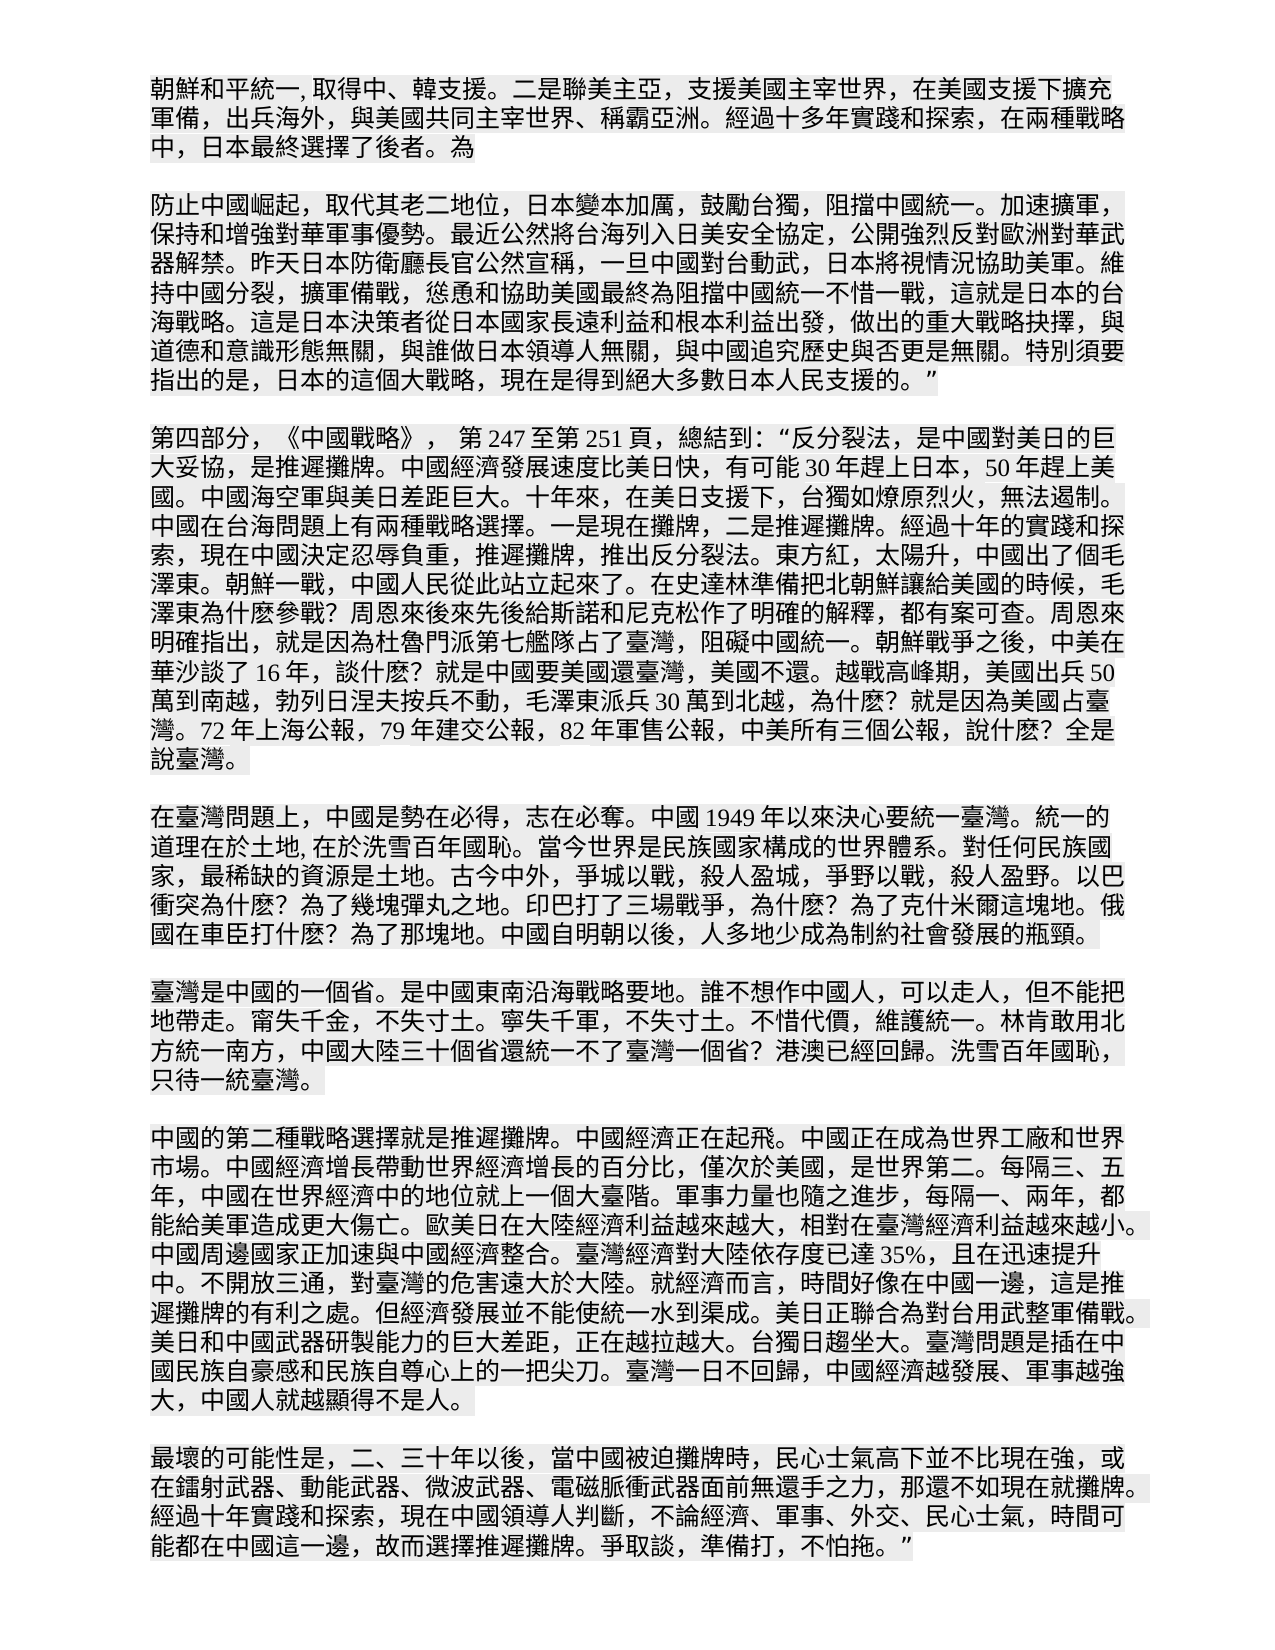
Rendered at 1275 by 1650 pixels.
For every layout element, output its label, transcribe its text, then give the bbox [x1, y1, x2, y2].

text 李先生您好。 咱倆不識，感謝您把我也納入數百人龐大的收件人之一。我不懂社會學，但我知道什麼 "不是" 社會學。您這篇 "大作"，大是很大，估計好幾萬字應該有吧，但光是字多數量大並不保證內容也一樣大。老實說，我實在看不出這樣的文章跟什麼社不社會學扯得上什麼關係。這類文章，只要更換幾個關鍵字，台灣其實多得是，特別是當今一片綠油油的台灣社會，這樣一種言論內涵，俯拾皆是；差別只是一個統一個獨，各擁立場，本質卻如一。 先不說立場，光就這類文章屬性而言，毫無一絲智性成份，它其實只是一種立場宣洩。宣洩沒啥不好，重點是宣洩什麼。我從中能感受到的唯一東西就是近乎瘋狂的愚昧與仇恨。在台灣，我同樣也常納悶，時下喧囂跋扈的綠油油人士們，特別是動輒搖旗吶喊、蠢血沸騰、反中仇中的年輕一代，究竟他們的腦殼裏頭還有沒有腦子？我從您的這篇文章中也有類似的困惑，甚且有過之而無不及。 真不可思議，怎麼會有人連如何燒殺擄掠都能如此興奮地規劃與幻想，講得彷彿人不是人，而只是一些可以任意擺佈的棋子或工具。假若祖國普遍是像您這樣的人，那我們要這種祖國做什麼呢？ 長期以來，我倒是也有個有關統獨的解決方法，經常浮現腦海，若能實施，小弟我很可能成為台灣之光，獲得諾貝爾和平獎。方法其實很簡單，我願意出資若干，挑個地點，擺個擂臺，恭請兩岸立場各異的愛國陣營，各自推派愛國志士數名，上台比劃比劃。小弟願意自掏腰包，提供武器給雙方參賽選手，包括扁鑽、武士刀、雙節棍、菜刀等等；要是打傷了，我甚至可以進一步提供醫藥費。台灣這一邊，我心裏頭已有些最佳人選，但我不太敢說出他們的名字，例如其中之一有個外號叫時代的什麼力量。至於對岸方面，就恭請李先生您領軍參賽。三回合定勝負，一舉解決兩岸統獨問題。 我對自己這個符合最高級社會學理念的構想，相當自豪。套一段您的句型： "有誰的想法能比陳真更精闢更精準更加高瞻遠矚的嗎？俺孤陋寡聞，沒有看見。有誰看見了，請告訴我，我一定儘快認真跟他學習。" 陳真 作者介紹： 前台南永福國小一到六年級班長 哈巴狗電台董事長 兩岸和平擂台賽發起人 諾貝爾和平獎最有潛力候選人 ======================================= 和平統一 已無可能 作者：李毅 2016年02月12日 臺灣觀選結束。今日離開臺灣。《李毅臺灣觀選記》，已經發表了十篇。這篇總結，分為五個部分。第一，簡介一下臺灣問題的現狀與這次選舉的結果。第二，檢驗一下我自己過去的研究，也就是那三篇文章的結論。第三，探討一下社會研究方法。第四，對習近平，說幾句話。第五，對蔡英文，說幾句話。出於對習近平和蔡英文的尊重，把第四、第五部分，提前放在卷首。本文的主幹觀點非常明確：和平統一已無可能。恭請海內外臺灣問題研究專家指教，特別恭請兩岸的台海問題專家指教。 致習近平 1. 總述：和平統一，已無可能。現在不解決臺灣問題，臺灣問題必將無限期拖延下去，且日益惡化。現在，在軍事、經濟、政治、外交、黨心、士氣、民氣、台情等等方方面面，大陸武力統一臺灣的時機都已經完全成熟。蔡英文公開明確承認九二共識，公開明確承認世界上只有一個中國、大陸和臺灣同屬一個中國，公開承認“大陸與臺灣均是中國的領土，促成國家的統一，應是中國人共同的責任”，這種可能性，微乎其微。這是天賜良機。大陸發動解放臺灣戰役，用戰爭方式統一中國的時間，可以初步定在2017年元旦到2017年五一之間。時間已經不多，可以用倒計時的方式，立即全面加緊準備。 2. 為什麽和平統一已無可能？為什麽必須動武？過去，現在，將來，臺灣發生了什麽？綜合二十多年來的多種統計資料，大體說來，形勢是這樣的。1996年，臺灣贊同1996年統一的人，超過30%。2006年，臺灣贊同2006年統一的人，少於10%。 2016年，臺灣贊同2016年統一的人，少於1%。主要原因，是李登輝、陳水扁、蔡英文通過修改臺灣大中小學教材，通過全面控制臺灣的社會輿論，在臺灣強行灌輸去中國化、仇中、反中、反對統一、堅持台獨的思想意識形態，在臺灣贊同統一的一代逐漸死光了，反對統一的年輕一代成長起來了。隨者蔡英文至少要執政八年，臺灣仇中、反中、反對統一的台獨意識必將迅速發展、日益壯大。如果現在不打，蔡英文執政四年之後，2020年，臺灣贊同2020年統一的人，可能少於500分之一。蔡英文執政八年後，2024，臺灣贊同2024年統一的人，可能少於1000分之一。之後只會越來越少。 雖然大陸在經濟上是臺灣的第一大貿易夥伴，臺灣實際上還在美國手裏。在軍事、政治、外交、思想、教育等眾多方面，實際上，臺灣現在不是中國的一部分，而是美國的一部分。這就使得，台獨勢力的順利發展，更加有恃無恐、肆無忌憚。時間在李登輝、陳水扁、蔡英文一邊，每多拖延一分鐘，都對大陸極為不利，因為臺灣贊同統一的人，多數是老人，死得很快。天有不測風雲，未來中美、中日關係的前景，烏克蘭衝突、中東衝突的前景，國際油價的前景，都不在大陸掌控之中。目前武力統一的有利時機，有可能稍縱即逝。 3. 未來和平統一的唯一可能性在於，很多年之後，在臺灣出現一個領袖，能夠全面修改臺灣的大中小學教科書，把去中國化、仇中、反中、反對統一、支援台獨的內容全部去掉，恢復所有臺灣省是中國的一個省、要做中國人、叛國是漢奸的教材內容，然後保證這種教材在臺灣使用二、三十年，培養出來新一代反對台獨的有中國意識的中國人，然後兩岸和平統一。現在看來，這種可能性是白日做夢、癡人說夢、天方夜譚。台獨勢力絕不會允許出現這種前景，美日也絕不會允許出現這種前景。最重要的是，大陸根本沒有任何方式方法可以促成或導致這種前景的出現。 4. 現在以蔡英文為首的台獨勢力深信：大陸弊端重重，危機四伏，一片黑暗，絕對不敢武力犯台，美日軍隊，出於美日的核心戰略利益，絕對不會坐視中國武力統一臺灣。現在，所謂大陸可能武力攻台，所謂美日軍隊不會保衛臺灣，這種“狼來了”的說法，在臺灣主流社會，早已成為笑話，成為笑柄。不僅多數綠營選民不相信，就是多數藍營選民也不相信。現在千分之999的臺灣人，根本就不知道王洪光是誰，根本就不可能哪怕看一眼王洪光的《大陸如何在戰爭中統一臺灣》。完全都是花崗岩的腦袋，針插不進，水潑不進。夏蟲不可以語冰。 5.目前大陸對台工作的一切方式方法，都不會導致和平統一，基本上都與實現和平統一無關。首先要丟掉兩岸經貿融合導致和平統一的愚蠢幻想。這種幻想與人類社會現實完全不符。二十多年來，兩岸經貿融合迅猛發展，台獨勢力同時迅猛發展，是又一個明證。秦滅六國之前，七國之間，經貿關係非常密切，可是六國沒有一國是和平統一的。一戰之前，交戰雙方經貿關係非常密切。二戰之前，德國與英法蘇美的貿易關係更為密切。烏克蘭經濟與俄羅斯經濟本身就是融為一體的。等等等等，不勝枚舉。在大陸扶植台商、照顧台商，完全與和平統一無關。有些台商，甚至是大台商，在大陸發財，卻在臺灣支援台獨。無論台商在大陸賺多少錢，都無助於拉動臺灣人民同意和平統一。在台南買水果無助於拉動台南人民同意和平統一，對台南果農來說，大陸買水果與美日歐在台南買水果沒有大的區別。經濟依存度與和平統一無關，加拿大和墨西哥對美國經濟依存度非常高，從來沒有聽說過加拿大和墨西哥同意與美國和平統一。 6.通過加強兩岸青年交流，促成臺灣青年同意和平統一，更是幻想，更是癡心妄想。通過大陸資本進軍臺灣，促成和平統一，是更大的幻想。給大陸政府出上述這些主意的哪些台海問題專家，不是水平低，不是能力差，而是拿了台獨勢力的好處，其心必異，只要清查一下他（她）們的家產及其來源，就一目了然。大陸客旅遊臺灣，對和平統一毫無用處。臺灣人均收入高於大陸，臺灣文明程度總體而言高於大陸。一些大陸遊客，文化偏低，年齡偏大，服裝有些不入時，在公共場合高聲喧嘩，甚至有隨地吐痰的，這都是我親眼所見。大陸客，在臺灣，總體而言，口碑不好，形象不好。少數臺灣人熱烈歡迎大陸客，完全是為了人民幣，與和平統一沒有一絲一毫的關係。 7. 現在多數臺灣人民所要求的，恰恰是大陸永遠無法提供的。目前，經過二十多年的台獨教育，多數臺灣人民並不要求大陸給錢，而是要求大陸提供“對等、尊嚴”，提供更大的台獨國際空間，最好是允許臺灣加入聯合國。連戰參加北京抗戰閱兵式，引起幾乎全臺灣人的憤慨。馬英九去新加坡參加習馬會，多數臺灣人對馬英九很反感，責怪馬英九沒有自稱總統，是自我矮化，是親中賣台。現在，只要是仇中、反中的事情，無論大中小，都能在臺灣煽動起巨大的群眾性的、情緒化的支援。 這也難怪，因為，現在，在全世界，阻擋臺灣從事實獨立走向完全、徹底獨立的，就是大陸，而且，大陸目前的主要做法，就是消滅台獨的國際空間。中國有14億人，有960多萬平方公里，產值有10萬多億美元，有三十多個省。臺灣省2300萬人口，3.6萬平方公里，產值5000多億美元，論人口、面積，臺灣省平均小於中國一個省，論產值，平均也不到中國兩個省。鑒於臺灣有18萬軍隊，大陸對臺灣省的尊重，可以略高於上海市、廣東省、香港市。但是，目前多數臺灣人民所要的台獨國際空間，即使大陸軍隊被打敗了，大陸政府也不敢給，誰給誰就會立即被推翻。可是，如果大陸不給台獨國際空間，多數臺灣人就會繼續仇中、反中，而且會越來越嚴重。反服貿太陽花，反課綱，周子瑜事件，這樣的仇中、反中群眾運動，只會層出不求，要找事，很容易，沒事都能找出事來，更不用說本來就有很多事，防不勝防。 8. 武力攻台，目前在軍事上有絕對的把握。王洪光《大陸如何在戰爭中統一臺灣》一文，已經講得清清楚楚。本文做一點補充建議。在兵力配置上，按照最低兵力要求的六倍配置兵力。解放臺灣戰役，與解放戰爭打錦州、打天津、渡江戰役一樣，時間要用小時計算，力求速戰速決。早一個小時解決戰鬥也是好的。要吸取金門戰役的教訓。在臺北、台中、台南三個方向，可同時配置一個強大的空降突擊兵團，和一個強大的登陸突擊兵團，這六個兵團的兵力與火力配置，都要大到足以獨自解放全臺灣。真正做到殺雞用牛刀。六個兵團，全是主攻兵團，都不是助攻兵團。明確授權這六個兵團，每個兵團都有義務在解決當面之敵後，迅速幫助尚未結束戰鬥的友鄰兵團，迅速解放全臺灣。在火力配置上，給每個兵團，都配備足夠的電磁彈和中子彈。一方面，最好一個都不用。另一方面，如果需要，該用多少就用多少。每早一分鐘解決戰鬥，就是對臺灣人民的最大愛護。 配備六個主攻兵團，同時也是為了練兵。在內蒙古大草原練兵，畢竟練不了陸海空協同，更練不了陸海空與城市戰的協同。對提高部隊戰鬥力來講，在臺灣打五天，等於在內蒙古大草原練二十年。攻擊得手、拿下臺灣後，除留下駐防臺灣的海空軍部隊、戰略火箭軍部隊和一個集團軍之外，主攻部隊主力立即迅速回撤到大陸原駐防地，以震懾全球軍事列強，迅速恢復全球戰略穩定。臺灣地方的軍事行動，迅速交給武警部隊接防。 9.與軍事攻取臺灣同樣重要的，甚至更為重要的，是戰後治理臺灣。要吸取香港工作的教訓，對戰後治理臺灣，精心設計，精心施工。戰後治理臺灣，並不困難。臺灣經濟的現代化程度，遠高於二戰前的德國與日本，而且，大都是節能型、環保型產業，戰後恢復經濟非常容易。臺灣民主是好東西，要愛護，要保護，要發揚。臺灣的五級選舉，可全部保留，各級公務員可全部留用，只需把總統選舉改為省長選舉，把立法院選舉改為省議會選舉。 這要感謝李登輝。兩蔣時代，臺灣有一個龐大的臺灣省政府，在台中，治理臺灣省日常事務，另有一個中華民國政府，在臺北，代表全中國。李登輝為了台獨，也為了打擊聲名卓著的臺灣省長宋楚瑜，廢除了台中的臺灣省政府，把在臺北的中華民國政府全面降格行使臺灣省政府的職能。所以現在很好辦，大軍上島後，只需把現在臺北行使臺灣省政府職能的中華民國政府，改名為臺灣省政府，把各部改為各廳，就一切都解決了，教育部改為省教育廳，交通部改為省交通廳，等等等等，即可。只需撤銷外交部和國防部，改為臺灣省外辦，和臺灣省軍區。臺北現政府，部下面就是處，處下面就是科，沒有司局，剛好。首任臺灣省長，很多人都合適，連戰，宋楚瑜，馬英九，吳伯雄，洪秀柱，林毅夫，郝龍斌，等等等等。林毅夫的國際形象尤其好。把在香港立法會沒有通過的對候選人的限制條例，拿來放在臺灣用。相信臺灣人民，依靠臺灣人民，首任省長之後的臺灣省長，臺灣人民選上誰，就是誰，垂範香港。 10.臺灣現有三個大黨，重組之後，都可以繼續競選參政。無非是中國現有八個民主黨派，再加上兩、三個。中國國民黨，由黃復興黨部、新黨、深藍組成。大陸的民革，是否加入，可以研究。民進黨，改名中國民主進步黨，全力動員全體原民進黨員反正加入。首任中國民主進步黨主席，或許可以徵召許信良。可以抛石頭，摻沙子，可以派遣茅以軾、賀衛方、張千帆等著名大陸自由派人士移民臺灣，加入中國民主進步黨的領導工作。成立中國青年黨，全力動員全體原時代力量黨的黨員反正加入。規勸宋楚瑜的親民黨，規勸國民黨本土派，自由選擇加入中國國民黨或中國民主進步黨。愛國不分先後，一個都不能少。各黨修改一下黨章的頭一段或頭幾段就可以。無非是在第一段加上：熱愛祖國，堅決擁護統一，堅決反對台獨。治理戰後臺灣初期，在公檢法等相關部門，可以多用中國國民黨（黃復興黨部）的人，在民生部門，可以多用中國民進黨的人。三個政黨的領袖人物，可以參照其他八個民主黨派的辦法，在全國人大、全國政協安排。中央對台辦政黨局，現在就可以修訂這三個政黨的新黨章、新黨綱，籌劃各黨有關人事安排。 11.中央對台辦研究局，可儘快全面修訂臺灣現行大中小學歷史、地理教材，及一切相關學科的教材。堅決剔除一切去中國化、仇中反中、反對統一、鼓吹台獨的內容。大軍上島之後，要立即頒行新教材。要堅決取締一切鼓吹台獨的報紙、電視臺、電臺，讓《中國時報》這種堅持一個中國、反對台獨的媒體完全佔領臺灣的報紙、電視、電臺等所有媒體陣地。要在全臺灣收繳銷毀一切鼓吹台獨的教材、圖書，事先要列好台獨圖書的詳細書單。中央對台辦法規局，可儘快全面修訂臺灣現行所有法律，特別是經濟法規與行政法規，把中華民國某某法，改為中國臺灣省某某法，大軍上島後，立即頒行。 12.出於底線思維，準備最多移民臺灣2500萬人。在理論上，台獨思想就像納粹思想一樣，大軍上島後就會煙消雲散。當年同盟國曾經預備了相當的人力、物力、財力，準備在消滅德軍後，花費巨大精力消除希特勒灌輸給德國人民的狂熱的納粹思想，沒有想到，德軍投降之後，納粹思想立即隨風飄散，不見蹤影。我認為，台獨思想，與納粹思想一樣，完全建立在解放軍沒有能力或沒有勇氣登島的思想基礎之上，大軍一上島，就會煙消雲散。 但是，出於底線思維，要準備最多移民臺灣2500萬人。臺灣面積雖然不大，但由於高度工業化、高度城市化、高度現代化，無論臺北、台中、台南，都有巨量的空地。臺北、台中、台南最堵車的時候，也比北上廣深最不堵車的時候還通暢。大軍速戰速決上島後，如果經濟能夠迅速恢復，五級選舉能夠迅速恢復，社會能夠很快安定下來，可以不考慮大規模移民。 但是，如果台獨頑固分子，執迷不悟，繼續搗亂，破壞社會穩定，就立即大規模移民。從大陸16個500萬人口以上的城市移民。一律大專以上文化，或技校畢業生。年齡在18到45歲之間，攜帶嬰幼兒，全家移民。臺灣17個縣市，那裏不安定，就往哪里移民，哪里越不安定，就往哪里多移民，如果全台不安定，就最多移民2500萬。 中央對台辦可以成立接管臺灣預備幹部局，在16個500萬人以上大城市的台辦，可以成立接管臺灣預備幹部處，儘快培訓一批25歲到35歲的幹部，要準備在全台不安定的形勢下，舉家移民到臺灣，對口接收臺灣17個縣市。準備幹部，準備移民，都不要考慮大陸講閩南話、客家話的地區。現在臺灣講閩南話、客家話的人夠多了，要從不會講閩南話、客家話的地區準備幹部，準備移民。 13. 在經濟上，武力攻台全面促進大陸的經濟發展。大炮一響，黃金萬兩。市場經濟條件下，備戰、打仗、戰後建設，都立即大規模刺激內需。開戰前，為避免損失，三萬億美元的美國政府債卷，至少要轉讓、處理掉兩萬五千億。“六國破滅，非兵不利，戰不善，弊在賄秦。賄秦而力虧，破滅之道也。”中國沒有必要再賄賂美國了。存在美國的黃金，最好先搬回中國。可以給美國講明，戰後如果美國不對抗，美國政府債卷還可以再買回來，黃金還可以再存回美國去。戰後如果美日歐封鎖中國，中國得益極大。中國民族品牌可以提前五十年拿回中國國內市場。 大陸改革開放以來的一個重大戰略失誤，是用市場換技術，結果技術沒有換來，市場全丟了。比如，大陸汽車市場，大陸自己的品牌，只佔有市場30%。大陸現在有10億隻手機，其中五億蘋果手機, 兩億韓國手機，大陸自己品牌手機只有三億。等等等等，不勝枚舉。美日歐如果封鎖中國，大陸立即拿回整個大陸市場，利益極大。大陸與蘋果同等質量的手機，價格現在只有蘋果幾分之一，不是質量問題，是國家形象問題，美國、美軍在世界上耀武揚威，有形象，中國軍隊抗美援朝之後就沒有打過大仗，中國今天在世界上沒有什麽形象。中國軍隊如果打得漂亮，能夠速戰速決拿下臺灣，就為中國產品在全世界打出了最好的廣告，中國與蘋果手機質量相同的手機，就可以在全世界賣到接近蘋果手機的價格，中國汽車、中國手機、中國軍艦、中國戰鬥機、中國導彈等等無數中國產品，就會在美日歐之外的世界市場上席捲世界。既然封鎖中國了，也就不存在知識產權問題了。 14. 對於中華民族，臺灣的戰略位置如骨鯁在喉，拿不回臺灣，則東海、南海問題永遠無解，永遠沖不出第一島鏈。用李敖的話講：臺灣是中國的睾丸，一直捏在美國手裏。拿回臺灣，則東海問題、南海問題立即冰融，第一島鏈立即消失，西太平洋戰略格局立即巨變，中國軍事、經濟、外交、思想等各方面的地位，在全世界立即就上一個大的臺階，與美國的新型大國關係，立即成型。1949年以來，67年了，為了統一臺灣，大陸領袖和人民，付出了巨大的人力、物力、財力、感情；對台工作，各級對台辦，養了多少人，花了多少錢。中國現在經濟總量世界第二、軍事力量世界第三，可是，對很多彈丸小國，中國外交部在公報中都要被迫說一句：感謝貴國支援一個中國，真是把列祖列宗、全球華人的人都丟盡了。過去被迫這樣講，是因為大陸軍事上沒有這個能力，現在大陸軍事上有這個能力了，戰場上能夠拿到的，實在沒有必要在談判桌上再作賤自己了。三個自信，不是拿嘴吹出來的，是打出來的。現在，抗美援朝打出來的自信，65年了，已經用光了，用盡了，沒有了。速戰速決拿下臺灣，全球華人至少可以自信自豪五十年。 15. 大陸有腐敗，有弊端，有社會不公平、社會不公正的現象。打臺灣，有利於在大陸加速推進自主創新，加速推進戶口改革，加速推進反腐敗。開戰之前，要宣佈取消分省市高考，宣佈恢復全國統一高考的時間。開戰之前，要開放除了北上廣深之外所有城市的戶口。北上廣深的戶口也要限期開放。現在雲南的人均收入只有天津的四分之一。開放戶口，必將促成中國人力、物力、財力等生產要素的優化組合發生大躍進，僅此一項，就可以保證中國經濟今後持續二十年每年增長10%。北上廣深等特大城市之間人才自由流動，必將極大促進中國的自主創新能力。（見李毅選集第一卷http://www.langlang.cc/16533947.htm第 46頁到第80頁。）誰為中國人民恢復全國統一高考，誰為中國人民取消戶口限制，中國人民就會為誰赴湯蹈火。 16. 武力統一符合人類社會發展規律。夏、商、周、秦、漢、唐、宋、元、明、清、中華民國、中華人民共和國的統一，都是武力統一，或兵臨城下的城下之盟。美國、日本、德國、俄國、法國、英國、義大利等當今世界主要強國的統一，都是武力統一，或兵臨城下的城下之盟。不戰而屈人之兵，和平統一，必須是在兵臨城下、雙方對戰爭結果毫無懸念的情況下，才有可能。 17.打仗要師出有名。大陸打臺灣，用什麽名義？就用臺灣堅決拒絕簽訂《兩岸和平協定》的名義。大陸備戰結束，開戰前一、二十天，可主動與蔡英文政府談判，要求按照李登輝、馬英九制定的《國統綱領》的有關詞句簽訂《兩岸和平協定》，並拿出一個好看的協定草案。同時對聯合國、歐盟、上海合作組織、亞投行所有國家、所有100多個中國的邦交國、所有相關國際組織，掀起一場外交大戰，推銷這個協定草案，要求全人類支援兩岸按照臺灣制定的《國統綱領》簽署《兩岸和平協定》。 除了美日，全世界可能沒有那個國家敢於公開反對中國這個熱愛和平的美好要求。就是對美國，中國也有很多話要說，當年的“四不一沒有”，就是美國和陳水扁承諾的，現在到了美國完全徹底兌現承諾的時候了。蔡英文作為兩國論的倡導者，作為當今台獨勢力的領袖與教母，必然會斷然拒絕按照李登輝、馬英九制定的《國統綱領》簽署《兩岸和平協定》。臺灣拒絕和平，大陸為和平而戰，全人類沒話講。中央對台辦交流局，現在就可以開始起草這個保證能打仗的《兩岸和平協定》。要特別注意中英文的區別。英文要特別要看，要讓全人類都覺得非常好看，並且要特別向全人類說明，這是從臺灣李登輝、馬英九的《國統綱領》中引用的詞句。中文要讓台獨勢力完全無法接受，而且對臺灣政府講，一個字都不改。世界列強的領袖，都是現實主義者，都很清楚戰場結果與談判結果之間的關係。以中國現在的經濟軍事實力，這樣一個《兩岸和平協定》，已經是最低要價了，是給美日領袖一個面子。一句話都不說，直接把臺灣打下來，也未嘗不可。 18. 除了打過海峽去，解放臺灣島，對台工作還有其他做法嗎？想來想去，非要做的話，當然可以找事做，但都是事倍功半的下策。如果不打，對台工作的戰略，就只能是破壞台獨勢力，保護統一火種。具體說來，鑒於臺灣已經由主張台獨的政黨和領袖執政，大陸立即解散海協會，取消國台辦的名義，改用中共中央對台辦的名義，進行對台工作。中共中央對台辦，要求臺灣當局，立即恢復國統會，立即恢復《國統綱領》。鑒於大陸海協會已經解散，大陸海協會與臺灣海基會這兩個民間團體簽署的23項協定，就不存在了，為了挽救兩岸關係，中共中央對台辦要求立即與臺灣國統會重新簽署這23項協定。鑒於臺灣當局拒絕恢復國統會，為了挽救兩岸關係，中共中央對台辦立即與黃復興黨部重新簽署這23項協定。由黃復興黨部的總部與其在全臺灣的分部，在全臺灣代行現在臺灣海基會的工作。 19.大陸現有幾萬家台商。大陸和臺灣現在每年有1200億美元的生意，臺灣到大陸800億，大陸到臺灣400億。絕不允許台獨勢力、台獨分子再沾手一分錢。對大陸台商，抓大放小，從最大的五家台商、十家台商、五十家台商、一百家台商做起，要求它們在臺灣三大報紙之一刊登顯著廣告：“大陸與臺灣均是中國的領土，促成國家的統一，應是中國人共同的責任”。任何公司，任何臺灣企業家，要想沾手這每年1200億的生意，都要查一查，中共對台辦自己查也行，委託黃復興黨部查也行，看看與台獨勢力有沒有密切關係。如果本人是台獨分子，沒門。如果三族之內有台獨頭面人物，必須去給這個頭面人物做工作，或宣佈與這個頭面人物脫離親屬關係。總之，在大陸賺人民幣，在臺灣支援台獨，這種事情，一分錢也不能再發生了。 20. 他大舅他二舅都是他舅，高桌子低板凳都是木頭。經過努力工作，五年之後，或許黃復興黨部可以從9萬人恢復到90萬人，十年之後，或許可以恢復到200萬人。但是，上述這些工作，無論做得多麽好，無論做多少年，都不能導致和平統一。最後還是要武力統一。總之，從今往後，武力統一之外的和平對台工作，又難看，又難吃，浪費大量人力、物力、財力，費力不討好，事倍功半。還是不如現在就打過去算了。 小小寰球，有幾個蒼蠅碰壁。 嗡嗡叫，幾聲淒厲，幾聲抽泣。 螞蟻緣槐誇大國，蚍蜉撼樹談何易。 正西風落葉下長安，飛鳴鏑。 多少事，從來急；天地轉，光陰迫。 一萬年太久，只爭朝夕。 四海翻騰雲水怒，五洲震蕩風雷激。 要掃除一切害人蟲，全無敵。 （此節1月17日深夜在臺北草擬、討論。副團長戴為群、某某某參與討論並同意基本觀點。） 致蔡英文 1.和平臺獨是幻想。台獨不是請客吃飯，不是做文章，不是繪畫繡花，不是溫良恭儉讓，台獨是暴動，是用屍積成山、血流成河的方式，把中國臺灣省從中國分裂出去的暴烈行動。二十多年來，和平臺獨之所以順利成功，是因為大陸14億人民的絕大多數，並不知道真實情況，他們還以為和平統一正在進行之中。一旦大陸人民瞭解到，和平統一已無可能的殘酷現實，和平臺獨的路就走不通了。目前臺灣多數堅持台獨的朋友，都認為台獨可以和平實現，這完全是異想天開。 2.實現台獨的唯一途徑，是打敗中國軍隊。我從來不否認，台獨的確也有一定的理由。我2008年在大陸出版的著作http://www.langlang.cc/2048111.htm，第251頁到第253頁，就專門介紹了台獨的理由。但是，有理由台獨，不等於能夠實現台獨。朝鮮和越南都曾經是中國的一部分，現在不是了，因為朝鮮和越南曾經打敗中國軍隊，越南還曾經打敗過無敵于天下的蒙元大軍。 3. 裝備800萬條槍，打一場臺灣獨立的人民戰爭，是台獨的正規選項。二十多年來，每當台獨朋友質問我：我們臺灣這麽多人口，這麽大的面積，這麽大的產值，為何不可以獨立？我的回答都是一貫的：你們只要敢打，就有可能。臺灣現在2300萬人，除去老弱病殘，有800萬人可以拿槍。可以裝備100萬挺重機槍，200萬挺輕機槍，300萬隻衝鋒槍，200萬隻高級步槍。我這次也親眼看到了，臺北、台中、台南，都有高樓林立的都市區，易守難攻，是打城市戰的天然好戰場。根本不用築壘，只要把這800萬條槍，放進這些高樓中，只要有足夠的彈藥、飲水、壓縮餅乾，就形成了人類有史以來最大的城市堡壘群。不要說大陸軍隊兩周拿不下整個臺灣，就是臺北101大樓，在裏面放上兩萬條槍，大陸軍隊兩周都拿不下來。200萬怎麽敢進攻800萬？以大陸現在的200萬軍隊，根本不敢碰臺灣。為了攻取臺灣，大陸軍隊至少要恢復到我上小學時的規模：500萬軍隊，外加3000萬基幹民兵。 4. 在軍事上，在經濟上，打一場800萬條槍的臺灣獨立人民戰爭，對臺灣是易如反掌的事情。臺灣根本不用從美國買武器。正如王洪光《大陸如何在戰爭中統一臺灣》一文所述，臺灣軍隊的飛機、軍艦、裝甲部隊，在解放軍第一輪火力覆蓋中，就會被基本消滅，就會失去作戰能力。要打贏臺灣獨立戰爭，臺灣的二十萬軍隊，要徹底變換裝備，改為十萬個單人對空肩扛式導彈放射架，和十萬個單人反坦克肩扛式導彈發射架。這二十萬隻發射架，加入800萬條槍，放進臺北、台中、台南的高樓群，就對解放軍的空中優勢和裝甲優勢，構成巨大的威脅。所有上述這些武器，都便宜得要命，臺灣自己都能造。比從美國買沒用的重武器便宜許多倍。 5.但是，在政治上，有兩大難題。第一個，是如果動員臺灣人民。二十多年來，台獨領袖一直努力忽悠臺灣人民，說台獨絕對不用打仗，可以和平臺獨，所以二十年來台獨順利發展。現在，雄才大略的蔡英文主席，如何改口，如何教育多數臺灣人民，為了台獨，捨身取義，傾家蕩產，毀家紓難，捨生忘死，視死如歸，慷慨赴死，在人口稠密的居民區、辦公區，打一場玉石俱焚的台獨人民戰爭？台獨上層領導人士，能否自己，或讓自己的子孫，帶頭在這場台獨人民戰爭中身先士卒、衝鋒陷陣？我不知道，我的研究還不夠，請各位專家指教。 6.第二個問題，更為嚴重。台獨二十多年來之所以在臺灣順利成功，一個非常重要的原因，是當年李登輝杯酒釋兵權，奪了郝柏村的兵權，奪了深藍的兵權。李登輝和陳水扁都刻意拔擢本省籍的將軍。現在，如果給臺灣人民裝備800萬條槍，和充足的彈藥，黃復興黨部，至少可以掌握幾十萬條槍。論選舉，民進黨以一當十，可是 民進黨不會打仗。論打仗，在臺灣，黃復興黨部以一當百。黃復興黨部，一旦有了幾十萬條槍的兵權，會不會報當年一箭之仇，消滅台獨領導階層，拿回當年被李登輝奪走的兵權和政權？我不知道，我的研究還不夠，請各位專家指教。黃復興黨部一旦動手，大陸必將全力支援。 7.多數台獨朋友都很看重，大陸確實有人公開或私下支援台獨。但是，不能光看絕對數字，還要看相對數位。大陸有14億人。如果有百分之一的人支援台獨，就是1400萬，百分之二，就是2800萬，百分之三，就是4200萬。所以，即使有4200萬大陸人支援台獨，也可以忽略不計，因為還有97%的大陸人民反對台獨。而且，一旦開戰，這些支援台獨的大陸朋友，絕大多數，也會公開改變態度，支援武力統一。極少數繼續支援台獨的人，會按照大陸的《反分裂國家法》，當作叛國的漢奸賣國賊論處。 8. 總述：和平臺獨是幻想。台獨的正規選項，是打一場800萬條槍的臺灣獨立人民戰爭。在軍事上、經濟上，這對臺灣易如反掌。但在政治上有兩大難題，能否破解這兩大難題，我的研究不夠，我不知道。如果無法解決這兩大難題，武力台獨的路就走不通。和平臺獨、武力台獨都走不通，就只有和平統一、武力統一這兩條路了。可是，和平統一這條路，被臺灣自己堵死了，從今往後，在可以預料到的相當長的時間裏，沒有任何臺灣領導人，敢在臺灣提倡和平統一。那豈不是，只剩下，武力統一這一條路了？ 臺灣現狀 臺灣的現狀，因為致習近平與蔡英文的兩個部分提前放在卷首，已經在前面講過了。這裏從另一個角度，從臺灣人的角度，再簡單描述一下。在蔣介石、蔣經國時代，絕大多數臺灣人，都認為自己是中國臺灣省人。這是現實，你活在某村、某鄉、某縣、某市，屬於臺灣省，龐大的省政府，在台中，管理臺灣省的日常生活。這個臺灣省，屬於一個叫做中國的國家，首都原來在南京，現在因故遷到了臺北。這個中國中央政府，自稱代表全中國，剛到臺灣時，在世界上有近百個國家承認，後來減少到只有20幾個。 蔣經國犯了兩個大錯誤。一是不知道自己什麽時候去世，二是把立志要消滅中國國民黨和中華民國的李登輝選為副手。李登輝上臺，修改憲法，修改法律，改變政府結構，改變大中小學教材，改變社會輿論，造成了事實上的臺灣獨立。廢除了在台中的龐大的臺灣省政府。把臺北的中國中央政府裏面，代表全中國的部門、職位、編制，逐步撤銷，直至消滅；把政府的職能，轉變為臺灣省政府的職能，只管理臺灣，與中國無關。最為重要的，是由臺灣2300萬人民，直接選舉國家總統。 剛開始，作為一個臺灣人，這是個笑話。中國14億人，中國的總統，怎麽能由臺灣的2300萬人選出？2300萬臺灣人能選的，不就是臺灣省長嗎？可是，二十多年過去了。經歷過李登輝、陳水扁、馬英九六次選舉之後，對多數臺灣人來講，臺灣不是一個省，臺灣是一個獨立的國家，臺灣人民自己選總統，自己選國會，自己選五級政府，這不僅作為大中小學教材內容，不僅作為主流社會輿論，而且作為一種政治現實，作為一種生活方式，根深蒂固地建立起來了。今天，對於多數臺灣人，你要是說：臺灣不是一個獨立的國家，而是一個省，臺灣省是中國的一個省，他會非常吃驚，以為你腦子裏面進了水，以為你腦殘，以為你是從月亮上來的。 我在十年前，十五年前，就準確預料到，今天臺灣會有這個形勢，並寫進了文章裏，寫進了書裏。知難行易。直到今天，大陸同胞多數人，海外僑胞多數人，還不瞭解這個基本的現實。這次選舉，把這個基本現實，徹底暴露了，全人類都知道了。從今往後，臺灣沒有藍綠之爭了，因為沒有藍營了。今後的臺灣政壇，是若干綠色政黨競爭的舞臺。 社會學研究 一個好的社會學研究(sociological research)，包括三個方面：第一，社會形勢。也就是對社會的描述性研究（descriptive research)和解釋性研究(analytical research) 。第二，社會預測。第三，社會政策。或者叫公共政策(public policy)。研究做得好不好，自己說了不算，別人說了也不算。實踐說了算，時間說了算。 三年、五年、十年、八年過去，回過頭來看，一目了然。比如，關於台海研究，三年、五年、十年、八年前，有很多文章，有很多著作，很難比較，很難評價。現在，我們知道了，臺灣是這樣一個形勢，我們回過頭去看，三年、五年、十年、八年前，哪篇文章、哪本著作，對當時的形勢描述得正確？分析得透徹？哪篇文章、哪本著作，對今天的形勢預測得準確？哪篇文章、哪本著作制定的政策今天看來是最好的政策，可惜執政者沒有採用？不怕不識貨，就怕貨比貨，一比嚇一跳。 《李毅臺灣觀選記1》就說，我關於台海有十幾篇稿子，其中有三篇重要一些，這次來臺灣觀選，做實地調查(field study)，就是要用臺灣今天的實際檢驗一下這三篇文章。《李毅臺灣觀選記8》檢驗了《蔡英文這個人好生了得》一文。《李毅臺灣觀選記9》檢驗了《祖國統一的時機與方式》一文。在這篇總結裏，檢驗一下最長的一篇文章。《美日中台台海戰略的國際社會學分析》，見於互聯網。 http://www.sociology.cass.cn/shxw/qt/P020051024308611567650.pdf http://club.kdnet.net/dispbbs.asp?boardid=24&id=1012701 這篇長文，是我1996年之後十年台海研究的總結。這是一篇演講稿。2005年3月26日，大芝加哥華人華僑聯合會，舉行座談會，支援大陸頒行《反國家分裂法》。我事先寫了這個稿子，在會上簡要念了一下。《晨報》，《芝加哥時報》，《芝加哥華語論壇報》，等一些北美華人報紙，對我的發言做了報道。不勝感謝安徽大學出版社，2008年，在大陸出版了該文的全文，http://www.langlang.cc/2048111.htm，在拙著《中國社會分層的結構與演變》中譯本，第241至256頁。2015年，九州出版社，出版李毅選集第一卷http://www.langlang.cc/16533947.htm， 和李毅選集第二卷 http://www.langlang.cc/16637214.htm，排版時，這篇文章一直在裏面，付印前幾天，拿掉了，原因是，九州出版社，就是中央對台辦的出版社，怕選入這篇文章，太敏感。下面就按照安徽大學出版社的頁碼來檢驗這篇文章。 全文分為六個部分。第一部分，《世界格局》，第241至243頁。總結到：“這就是美中爭奪臺灣背後的世界格局。臺灣是戰略要地，列強必爭。臺灣是中國的一個省。臺灣島是中國東南沿海一艘永不沈沒的航空母艦。臺灣扼日本、中國、南朝鮮石油進口咽喉要道。上海、香港、廣州、南京、武漢、長沙、合肥、南昌、福州、杭州，十大城市，均在臺灣中程火力威脅之下。臺灣省不保，中國東南沿海屏障盡失。反之，統一臺灣，則中國東南沿海國防前線外推一千公里，中國海軍自然沖出第一島鏈，兵鋒南指馬六甲，東向夏威夷。此為美國、日本全球戰略上難以咽下的苦果。中日、中美已經為了臺灣鬥了一百多年。先是中日鬥了五十多年。然後是中美鬥了五十多年。為了不丟臺灣，中國打了朝鮮戰爭，打了越南戰爭，在華沙和美國談了十六年，和美國簽了三個公報。1949年以後的中美鬥爭史，也是一部臺灣爭奪史。” 第二部分，《美國戰略》， 第243至245頁。總結到：“台海問題的基本現狀就是美國武力阻止中國統一。美國的台海戰略是不戰而永遠分裂中國。美國的最高國策，就是絕對不允許在歐洲或亞洲出現一個可能挑戰美國獨霸世界的潛在對手。為防止中國崛起進而挑戰美國獨霸世界，阻止中國統一、保持中國分裂是美國自然而然的基本國策。誰是世界霸主，誰就會這麽做；誰做美國總統，誰都會這麽做。這與道德和意識形態無關，是由美國和中國在世界體系中的地位所決定的。更進一步，正如萊斯上周在日本上智大學公開宣佈，美國將不惜一切代價永遠保持對中國的軍事優勢。同時，美國已組建美日聯盟、美韓聯盟、美印聯盟，並聯合其他亞洲國家，環繞中國，迫使中國不敢輕舉妄動。美國已給所有這些國家出售先進武器，同時全力阻止歐洲對華武器解禁。如此，美國判斷，在可以預見的將來，美國可以永遠保持分裂中國的現狀。美國並不要打仗，而是要不戰而永遠分裂中國。美國特別不想在兵分中東時出現台海危機，因此特別討厭陳水扁在15萬美軍駐防伊拉克時挑釁大陸。但無論如何，決不許中國統一。這就是美國的台海戰略。” 第三部分，《日本戰略》，第246至247頁。總結到: “蘇聯解體後，日本經濟、軍費都成為世界第二，面臨戰略抉擇。日本自然而然要求不僅做經濟上的第二，而且做軍事、外交 、政治上的二號霸主。日本有兩種戰略選擇。一是聯亞爭雄。日、中、韓可以組成自由貿易區，形成像歐元一樣的統一貨幣。背靠中國的廣大市場和廉價勞動力，日本可與美、歐爭雄，三分天下。這樣做，日本首先必須像德國一樣，徹底解決歷史問題，真正支援中國、朝鮮和平統一, 取得中、韓支援。二是聯美主亞，支援美國主宰世界，在美國支援下擴充軍備，出兵海外，與美國共同主宰世界、稱霸亞洲。經過十多年實踐和探索，在兩種戰略中，日本最終選擇了後者。為 防止中國崛起，取代其老二地位，日本變本加厲，鼓勵台獨，阻擋中國統一。加速擴軍，保持和增強對華軍事優勢。最近公然將台海列入日美安全協定，公開強烈反對歐洲對華武器解禁。昨天日本防衛廳長官公然宣稱，一旦中國對台動武，日本將視情況協助美軍。維持中國分裂，擴軍備戰，慫恿和協助美國最終為阻擋中國統一不惜一戰，這就是日本的台海戰略。這是日本決策者從日本國家長遠利益和根本利益出發，做出的重大戰略抉擇，與道德和意識形態無關，與誰做日本領導人無關，與中國追究歷史與否更是無關。特別須要指出的是，日本的這個大戰略，現在是得到絕大多數日本人民支援的。” 第四部分，《中國戰略》， 第247至第251頁，總結到：“反分裂法，是中國對美日的巨大妥協，是推遲攤牌。中國經濟發展速度比美日快，有可能30年趕上日本，50年趕上美國。中國海空軍與美日差距巨大。十年來，在美日支援下，台獨如燎原烈火，無法遏制。中國在台海問題上有兩種戰略選擇。一是現在攤牌，二是推遲攤牌。經過十年的實踐和探索，現在中國決定忍辱負重，推遲攤牌，推出反分裂法。東方紅，太陽升，中國出了個毛澤東。朝鮮一戰，中國人民從此站立起來了。在史達林準備把北朝鮮讓給美國的時候，毛澤東為什麽參戰？周恩來後來先後給斯諾和尼克松作了明確的解釋，都有案可查。周恩來明確指出，就是因為杜魯門派第七艦隊占了臺灣，阻礙中國統一。朝鮮戰爭之後，中美在華沙談了16年，談什麽？就是中國要美國還臺灣，美國不還。越戰高峰期，美國出兵50萬到南越，勃列日涅夫按兵不動，毛澤東派兵30萬到北越，為什麽？就是因為美國占臺灣。72年上海公報，79年建交公報，82年軍售公報，中美所有三個公報，說什麽？全是說臺灣。 在臺灣問題上，中國是勢在必得，志在必奪。中國1949年以來決心要統一臺灣。統一的道理在於土地, 在於洗雪百年國恥。當今世界是民族國家構成的世界體系。對任何民族國家，最稀缺的資源是土地。古今中外，爭城以戰，殺人盈城，爭野以戰，殺人盈野。以巴衝突為什麽？為了幾塊彈丸之地。印巴打了三場戰爭，為什麽？為了克什米爾這塊地。俄國在車臣打什麽？為了那塊地。中國自明朝以後，人多地少成為制約社會發展的瓶頸。 臺灣是中國的一個省。是中國東南沿海戰略要地。誰不想作中國人，可以走人，但不能把地帶走。甯失千金，不失寸土。寧失千軍，不失寸土。不惜代價，維護統一。林肯敢用北方統一南方，中國大陸三十個省還統一不了臺灣一個省？港澳已經回歸。洗雪百年國恥，只待一統臺灣。 中國的第二種戰略選擇就是推遲攤牌。中國經濟正在起飛。中國正在成為世界工廠和世界市場。中國經濟增長帶動世界經濟增長的百分比，僅次於美國，是世界第二。每隔三、五年，中國在世界經濟中的地位就上一個大臺階。軍事力量也隨之進步，每隔一、兩年，都能給美軍造成更大傷亡。歐美日在大陸經濟利益越來越大，相對在臺灣經濟利益越來越小。中國周邊國家正加速與中國經濟整合。臺灣經濟對大陸依存度已達35%，且在迅速提升中。不開放三通，對臺灣的危害遠大於大陸。就經濟而言，時間好像在中國一邊，這是推遲攤牌的有利之處。但經濟發展並不能使統一水到渠成。美日正聯合為對台用武整軍備戰。美日和中國武器研製能力的巨大差距，正在越拉越大。台獨日趨坐大。臺灣問題是插在中國民族自豪感和民族自尊心上的一把尖刀。臺灣一日不回歸，中國經濟越發展、軍事越強大，中國人就越顯得不是人。 最壞的可能性是，二、三十年以後，當中國被迫攤牌時，民心士氣高下並不比現在強，或在鐳射武器、動能武器、微波武器、電磁脈衝武器面前無還手之力，那還不如現在就攤牌。經過十年實踐和探索，現在中國領導人判斷，不論經濟、軍事、外交、民心士氣，時間可能都在中國這一邊，故而選擇推遲攤牌。爭取談，準備打，不怕拖。” 第五部分，《台獨戰略》，第251至第253頁。鑒於多數大陸同胞和海外僑胞，不知道多數臺灣人為什麽要台獨，不知道台獨對臺灣人有什麽好處，這裏專門花了兩頁篇幅介紹了台獨的理由。最後總結到：“為了實現台獨，台獨領導人不給臺灣人民講實話。明明大陸在加緊備戰，所有台獨領袖都說，大陸是紙老虎，是只會叫不會咬人的狗，絕對不敢真的打過來。明明美國只會根據美國的利益和時間表決定是否和何時與中國開戰，決不會由臺灣來給美國作決定，所有台獨領袖都騙臺灣人民說，只要我們敢獨，美國就會出兵幫我們。連美國都對此大為不快：你們要是台獨，中國必然動武，要是真搞台獨，先得花大價錢整軍經武，準備以武拒統，怎麽可以說中國肯定不敢動武，或者說只要中國動武，美國就會花錢、死人來保衛台獨？ 近年來美方多次公開要求臺灣投入鉅資，整軍經武，把大陸消滅臺灣海空軍、全面登陸的時間從兩周增加到四周，以便美日調兵遣將。美方的要求比大陸的警告更強烈地影響了臺灣人民。台獨是要打仗的，備戰是要花錢的，打仗是要死人的，有可能要屍積成山、血流成河，要想清楚了再搞，至少要在美國不忙於中東的時候再搞。這就是2004年底半數多一點臺灣選民不支援陳水扁台獨時間表的原因。多數臺灣人想台獨的形勢沒有改變。台獨領導人的決心和戰略也絲毫沒有改變，他們正在焦急地等待著國際形勢的演變，等待著下一次台獨大躍進的機會。” 第六部分，《和戰前景》，第253至255頁。總結到：“台海現在是一個僵局，一個死局。美日中台四方暫時都同意推遲攤牌，是因為都以為如此對自己利多弊少。攤牌只是時間問題，只是暫時推遲。大家都想和平，人人都在備戰。美日想不戰而永遠分裂中國，大陸想和平統一，臺灣想和平獨立。美日正在努力確保和增強對華絕對軍事優勢。中國正在努力增加美軍參戰後的傷亡。臺灣正在努力提高武力拒統的能力。臺灣前途，狹路相逢勇者勝。是統是獨，是戰是和，首先取決於美國在亞太的軍事實力和戰略決心。其次取決於日本海空軍的擴軍速度與戰略決心。中國沒有主動權，但中國的經濟發展速度與備戰的規模和力度可以極大地影響美日的戰略決心。在這種形勢下，台海前途取決於美日、中、台三方的戰略決心，戰略態勢，戰略部署。最重要的，就在於戰略上準備多大的犧牲。 一個國家，一個民族，一支軍隊，一個政黨，一個組織，一個人，在歷史的緊要關頭，常常就在於有沒有一口氣。看誰有浩然之氣。兵來將擋，水來土淹。一夫當關，萬夫莫開。三十年河東，三十年河西，出水才看兩腿泥。你打你的，我打我的。傷其十指，不如斷其一指。堅決頂住。頂得住時當然要頂住，頂不住時豁出去也要頂住。有條件要上，沒有條件創造條件也要上。為有犧牲多壯志，敢叫世界換新天。現在美日在軍事、政治、外交上完全控制了臺灣。中國要把現在由美日保護、控制的臺灣奪回來，根本就是虎口拔牙，與虎謀皮，太歲頭上動土，是要改變世界體系的現狀，是對美國獨霸世界和日本世界第二的直接挑戰，是造反。 大陸與臺灣的經濟整合，臺灣經濟對大陸經濟依存度的提高，並不能使和平統一水到渠成。中國如果在軍事上沒有準備承受巨大民族犧牲的明確的戰略部署和戰略態勢，美日絕對不可能、萬萬不可能放任中國和平統一。這不是由各國領導人的個性和各國領導人之間的私人關係所決定的。這是由美、日、中國各自的國家根本戰略利益所決定的，是由當今世界體系的本質和美、日、中在世界體系中的地位所決定的。究竟何時攤牌？臺灣這塊戰略要地，最後鹿死誰手？只好留待後人評說了。” 不好意思，我要把這句話，再引用一遍：“大陸與臺灣的經濟整合，臺灣經濟對大陸經濟依存度的提高，並不能使和平統一水到渠成。中國如果在軍事上沒有準備承受巨大民族犧牲的明確的戰略部署和戰略態勢，美日絕對不可能、萬萬不可能放任中國和平統一。” 各位讀者，大家不要忘了，不要說2005年，就是在不久前，很多研究台海的著作、文章、講話，說的都是：一國兩制，和平統一，搞好香港，垂範臺灣，發展兩岸經貿融合，加強兩岸人民交流，聯絡兩岸人民感情，爭取早日和平統一。可是，李毅，力排眾議，獨樹一幟，公開發表長文，在2005年，就敢於認定：多數臺灣人就是要台獨，不管兩岸經貿怎麽發展，和平統一都沒有可能，台海必有一戰，或是大兵壓境下的城下之盟。不論什麽時候，解決臺灣問題，不僅靠實力，更要依靠狹路相逢勇者勝的戰略勇氣。臺灣鹿死誰手？留待後人評說。 各位讀者，對照今天台海形勢，全人類研究台海的著作、文章，哪一篇，哪一本，比李毅的預測還早？還準確？還精確？我孤陋寡聞，沒有看見。有誰看見了，請告訴我，我一定儘快買來認真學習。 社會研究方法 大家都做研究，為什麽李毅做的研究結果不同？因為方法論不同。理論、方法論、具體研究方法不同，研究出來的結果就截然不同。大陸研究生方法論教學嚴重落後，我在李毅選集第一卷http://www.langlang.cc/16533947.htm第110頁第8點，著重提出了這個問題。我滯留美國11年，一回國，就發現，大陸“社會研究方法”的教材存在嚴重問題，就在中山大學給五、六十個研究生詳細講了這個問題 http://blog.sina.com.cn/s/blog_486c52150102v29c.html，講得太艱深，不好懂。後來又用很淺顯的語言，簡單寫出來，見李毅選集第二卷http://www.langlang.cc/16637214.htm第243至246頁，又覺得太膚淺。李毅《社會學概論》http://www.langlang.cc/2814164.htm第四章《社會研究方法》，也只能點到為止，無法展開講。 上一節說到，好的社會學研究，包括社會形勢（描述分析）、社會預測、社會政策（公共政策）三個方面。社會現象，錯綜複雜，紛紜複雜，以假亂真，真真假假，以偏概全，見木不見林。怎樣去粗取精、去僞存真、由此及彼、由表及裏，透過現象看到本質？看到社會運動發展的規律？很難。別人都在說和平統一，你怎麽就知道，和平統一，沒有可能？很難。看透現實難，預測未來更難。人又不是神仙，你怎麽能夠準確預測未來？你怎麽能在2005年就準確預測到2016年和平統一沒有可能？很難。為未來制定正確的社會政策，更難，必須要高瞻遠矚、高屋建瓴。三件事，一件比一件難，怎麽做？要學。要有人教。誰能教？自己都做不出這種研究的，當然教不了。自己能做出這樣研究的人，不多，其中，有時間精力教人的更少。 李毅就是其中之一。作為一個社會學教授，一個社會學研究員，我已經三、五年沒有上課了。我能教國際社會學、分層社會學、公共政策學、社會研究方法（定性）、社會學概論，等等課程。手握屠龍術，很想給炎黃子孫傳授一下，三、五年了，找不到一個三尺講臺。大陸任何一所大學，如蒙不棄，徵召我，我立即來報到，我只要最低教授工資。 [150, 75, 1125, 1561]
